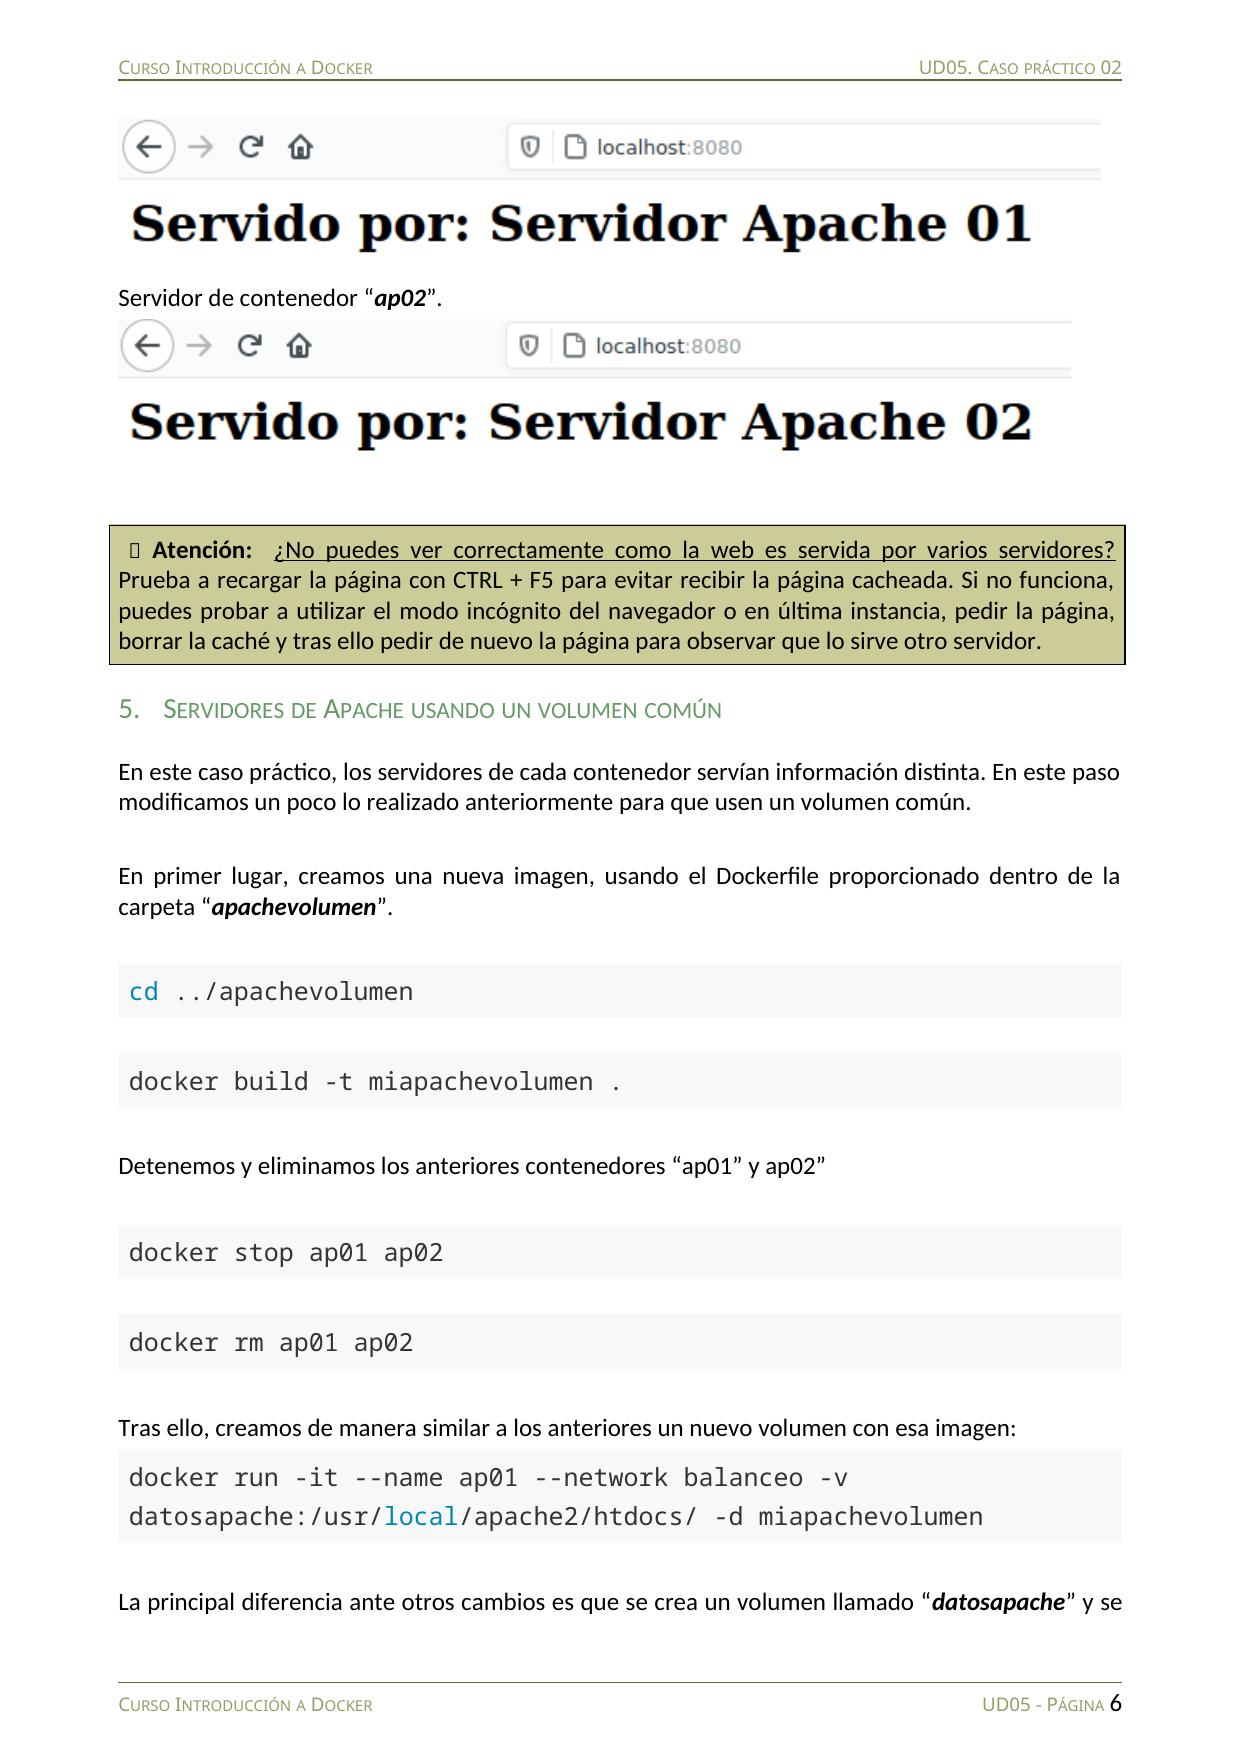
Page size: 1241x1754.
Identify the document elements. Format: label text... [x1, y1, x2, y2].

table_header docker rm ap01 ap02 [118, 1314, 1122, 1369]
text ❕ Atención: ¿No puedes ver correctamente como la web es servida por varios servidores? Prueba a recargar la página con CTRL + F5 para evitar recibir la página cacheada. Si no funciona, puedes probar a utilizar el modo incógnito del navegador o en última instancia, pedir la página, borrar la caché y tras ello pedir de nuevo la página para observar que lo sirve otro servidor. [110, 526, 1124, 664]
text En primer lugar, creamos una nueva imagen, usando el Dockerfile proporcionado dentro de la carpeta “apachevolumen”. [118, 860, 1122, 921]
text La principal diferencia ante otros cambios es que se crea un volumen llamado “datosapache” y se [118, 1586, 1122, 1617]
table_header docker build -t miapachevolumen . [118, 1053, 1122, 1108]
table_header cd ../apachevolumen [118, 963, 1122, 1018]
picture [118, 118, 1101, 276]
text En este caso práctico, los servidores de cada contenedor servían información distinta. En este paso modificamos un poco lo realizado anteriormente para que usen un volumen común. [118, 756, 1122, 817]
table_header docker run -it --name ap01 --network balanceo -v datosapache:/usr/local/apache2/htdocs/ -d miapachevolumen [118, 1449, 1122, 1543]
text Detenemos y eliminamos los anteriores contenedores “ap01” y ap02” [118, 1151, 1122, 1181]
subtitle Servidores de Apache usando un volumen común [118, 690, 1122, 726]
text Tras ello, creamos de manera similar a los anteriores un nuevo volumen con esa imagen: [118, 1412, 1122, 1443]
table_header docker stop ap01 ap02 [118, 1225, 1122, 1279]
picture [118, 319, 1072, 479]
text Servidor de contenedor “ap02”. [118, 282, 1122, 313]
